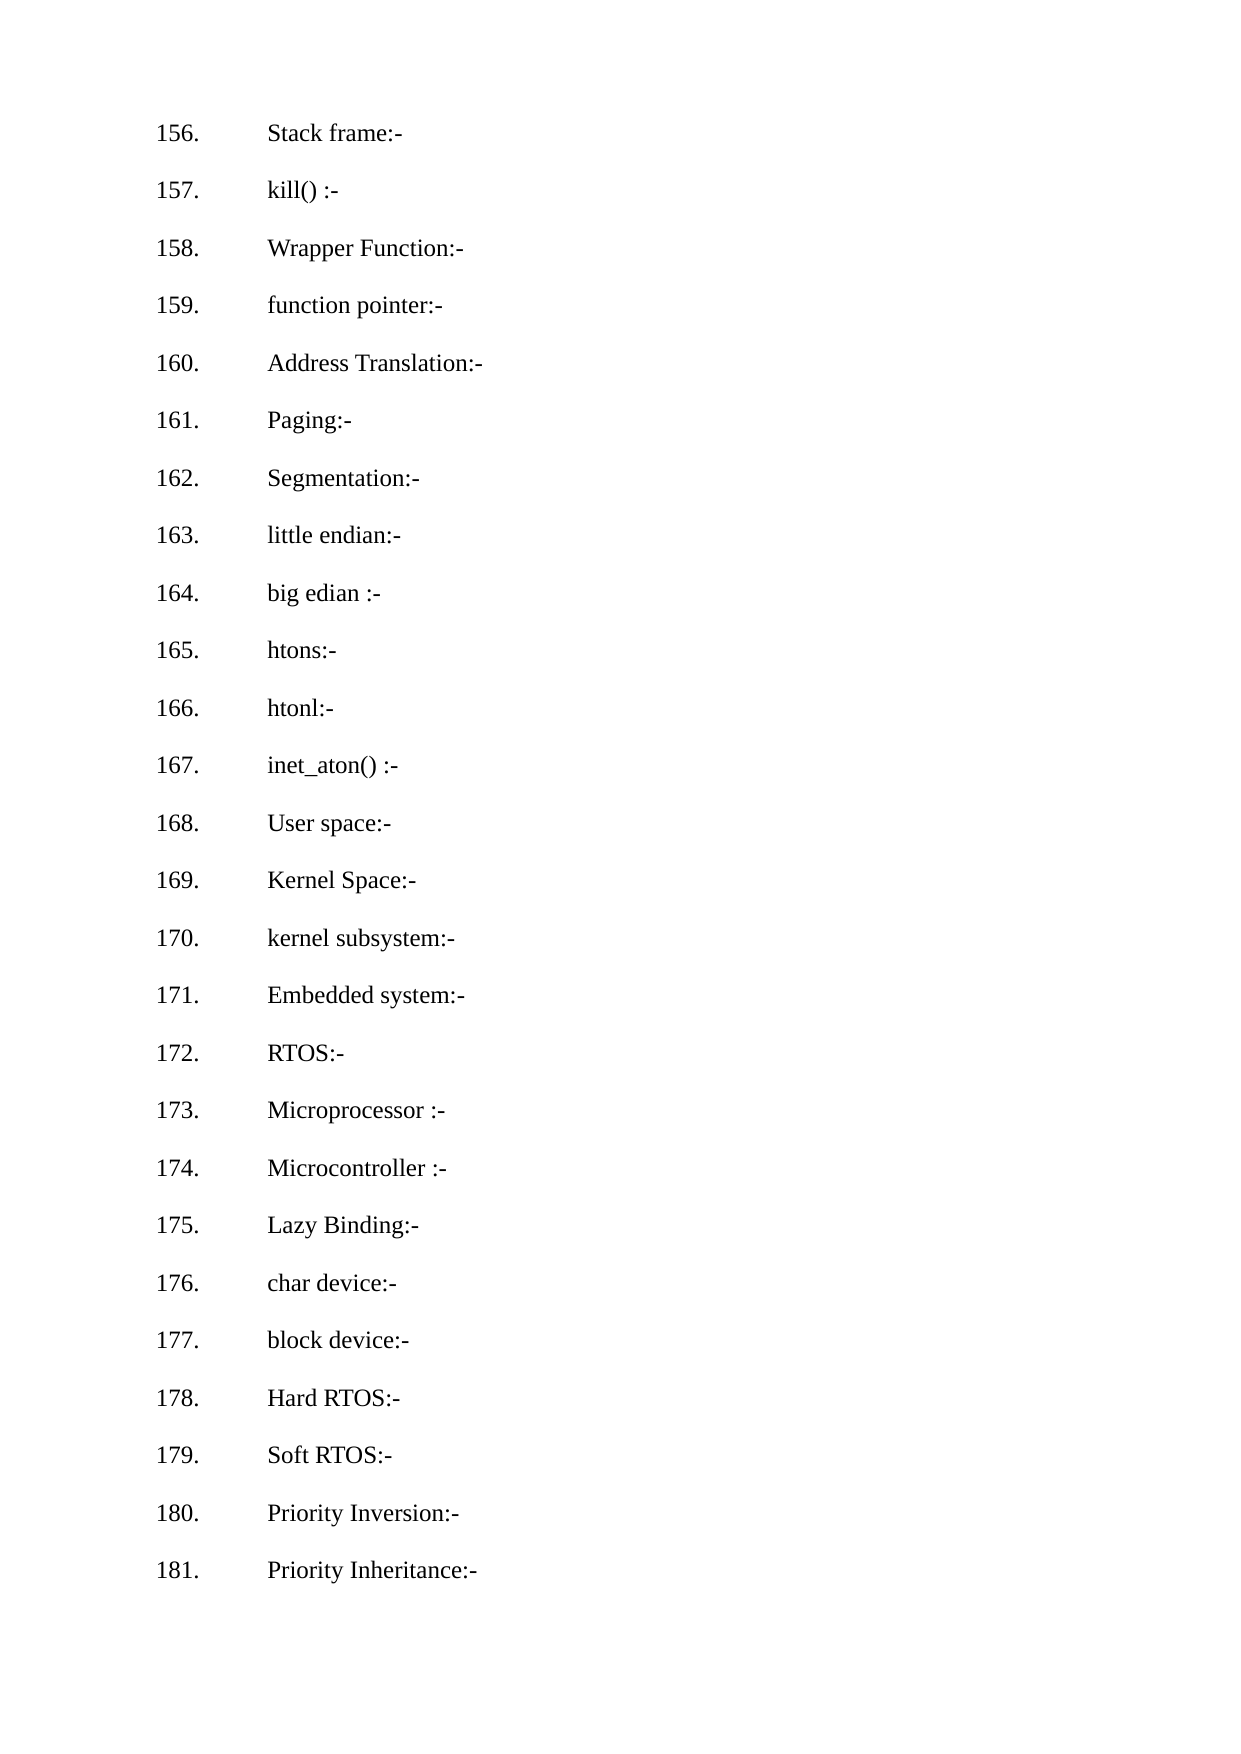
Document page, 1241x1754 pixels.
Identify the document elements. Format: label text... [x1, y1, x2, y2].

list char device:- [156, 1268, 1122, 1297]
list Priority Inheritance:- [156, 1556, 1122, 1584]
list htonl:- [156, 693, 1122, 722]
list Hard RTOS:- [156, 1383, 1122, 1412]
list Address Translation:- [156, 348, 1122, 377]
list inet_aton() :- [156, 751, 1122, 779]
list block device:- [156, 1326, 1122, 1354]
list User space:- [156, 808, 1122, 837]
list Wrapper Function:- [156, 233, 1122, 262]
list Priority Inversion:- [156, 1498, 1122, 1527]
list htons:- [156, 636, 1122, 664]
list Segmentation:- [156, 463, 1122, 492]
list Microcontroller :- [156, 1153, 1122, 1182]
list Microprocessor :- [156, 1096, 1122, 1124]
list Embedded system:- [156, 981, 1122, 1009]
list kernel subsystem:- [156, 923, 1122, 952]
list little endian:- [156, 521, 1122, 549]
list Paging:- [156, 406, 1122, 434]
list Stack frame:- [156, 118, 1122, 147]
list Soft RTOS:- [156, 1441, 1122, 1469]
list Kernel Space:- [156, 866, 1122, 894]
list kill() :- [156, 176, 1122, 204]
list big edian :- [156, 578, 1122, 607]
list Lazy Binding:- [156, 1211, 1122, 1239]
list function pointer:- [156, 291, 1122, 319]
list RTOS:- [156, 1038, 1122, 1067]
